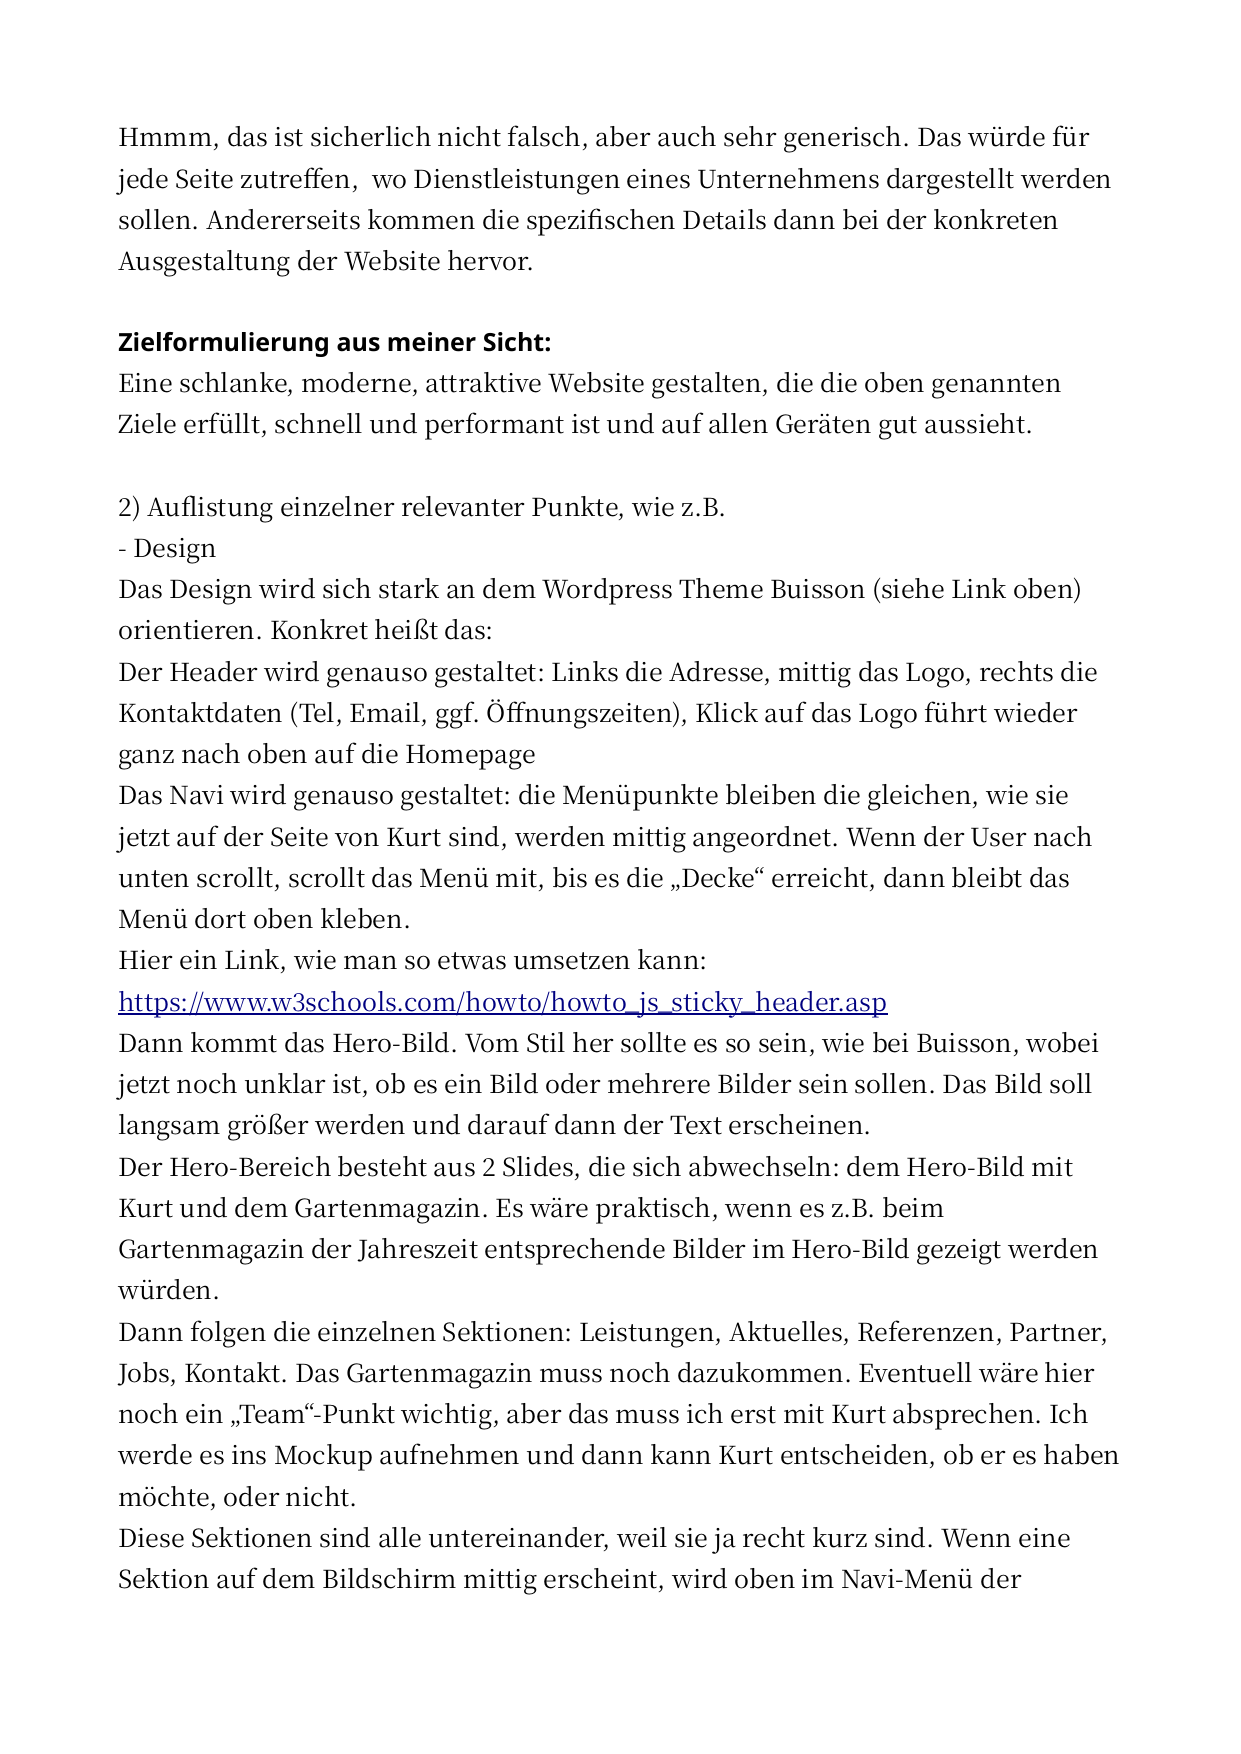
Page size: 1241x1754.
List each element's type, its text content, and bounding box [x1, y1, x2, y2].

text Zielformulierung aus meiner Sicht: [118, 324, 1122, 358]
text 2) Auflistung einzelner relevanter Punkte, wie z.B. [118, 487, 1122, 523]
text Eine schlanke, moderne, attraktive Website gestalten, die die oben genannten Ziele erfüllt, schnell und performant ist und auf allen Geräten gut aussieht. [118, 363, 1122, 441]
text Dann folgen die einzelnen Sektionen: Leistungen, Aktuelles, Referenzen, Partner, Jobs, Kontakt. Das Gartenmagazin muss noch dazukommen. Eventuell wäre hier noch ein „Team“-Punkt wichtig, aber das muss ich erst mit Kurt absprechen. Ich werde es ins Mockup aufnehmen und dann kann Kurt entscheiden, ob er es haben möchte, oder nicht. [118, 1312, 1122, 1513]
text Das Navi wird genauso gestaltet: die Menüpunkte bleiben die gleichen, wie sie jetzt auf der Seite von Kurt sind, werden mittig angeordnet. Wenn der User nach unten scrollt, scrollt das Menü mit, bis es die „Decke“ erreicht, dann bleibt das Menü dort oben kleben. [118, 776, 1122, 936]
text Das Design wird sich stark an dem Wordpress Theme Buisson (siehe Link oben) orientieren. Konkret heißt das: [118, 570, 1122, 647]
text Diese Sektionen sind alle untereinander, weil sie ja recht kurz sind. Wenn eine Sektion auf dem Bildschirm mittig erscheint, wird oben im Navi-Menü der [118, 1518, 1122, 1596]
text Hier ein Link, wie man so etwas umsetzen kann: [118, 941, 1122, 977]
text Dann kommt das Hero-Bild. Vom Stil her sollte es so sein, wie bei Buisson, wobei jetzt noch unklar ist, ob es ein Bild oder mehrere Bilder sein sollen. Das Bild soll langsam größer werden und darauf dann der Text erscheinen. [118, 1023, 1122, 1142]
text Der Header wird genauso gestaltet: Links die Adresse, mittig das Logo, rechts die Kontaktdaten (Tel, Email, ggf. Öffnungszeiten), Klick auf das Logo führt wieder ganz nach oben auf die Homepage [118, 652, 1122, 771]
text Der Hero-Bereich besteht aus 2 Slides, die sich abwechseln: dem Hero-Bild mit Kurt und dem Gartenmagazin. Es wäre praktisch, wenn es z.B. beim Gartenmagazin der Jahreszeit entsprechende Bilder im Hero-Bild gezeigt werden würden. [118, 1147, 1122, 1307]
text https://www.w3schools.com/howto/howto_js_sticky_header.asp [118, 982, 1122, 1018]
text - Design [118, 528, 1122, 564]
text Hmmm, das ist sicherlich nicht falsch, aber auch sehr generisch. Das würde für jede Seite zutreffen, wo Dienstleistungen eines Unternehmens dargestellt werden sollen. Andererseits kommen die spezifischen Details dann bei der konkreten Ausgestaltung der Website hervor. [118, 118, 1122, 278]
